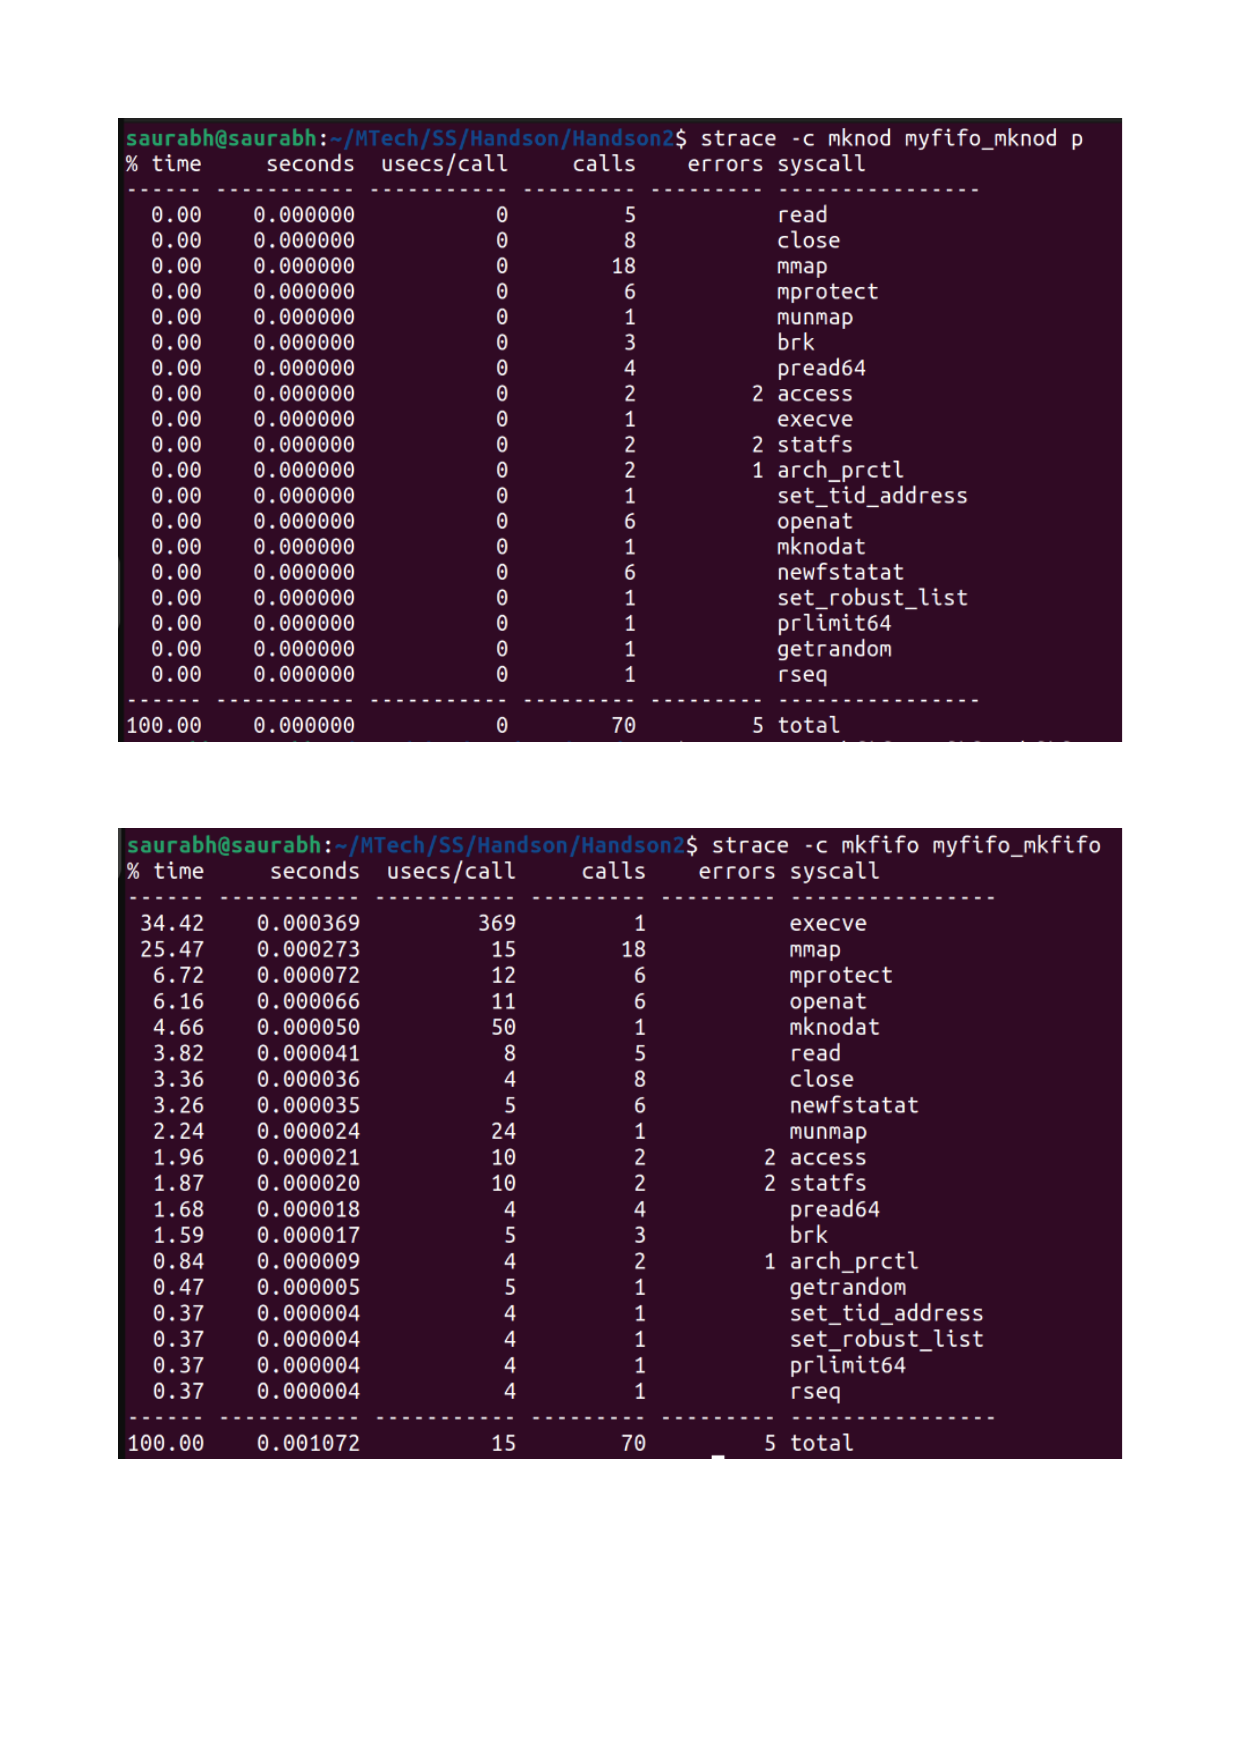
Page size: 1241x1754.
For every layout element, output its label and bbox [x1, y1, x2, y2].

picture [118, 828, 1123, 1459]
picture [118, 118, 1123, 742]
